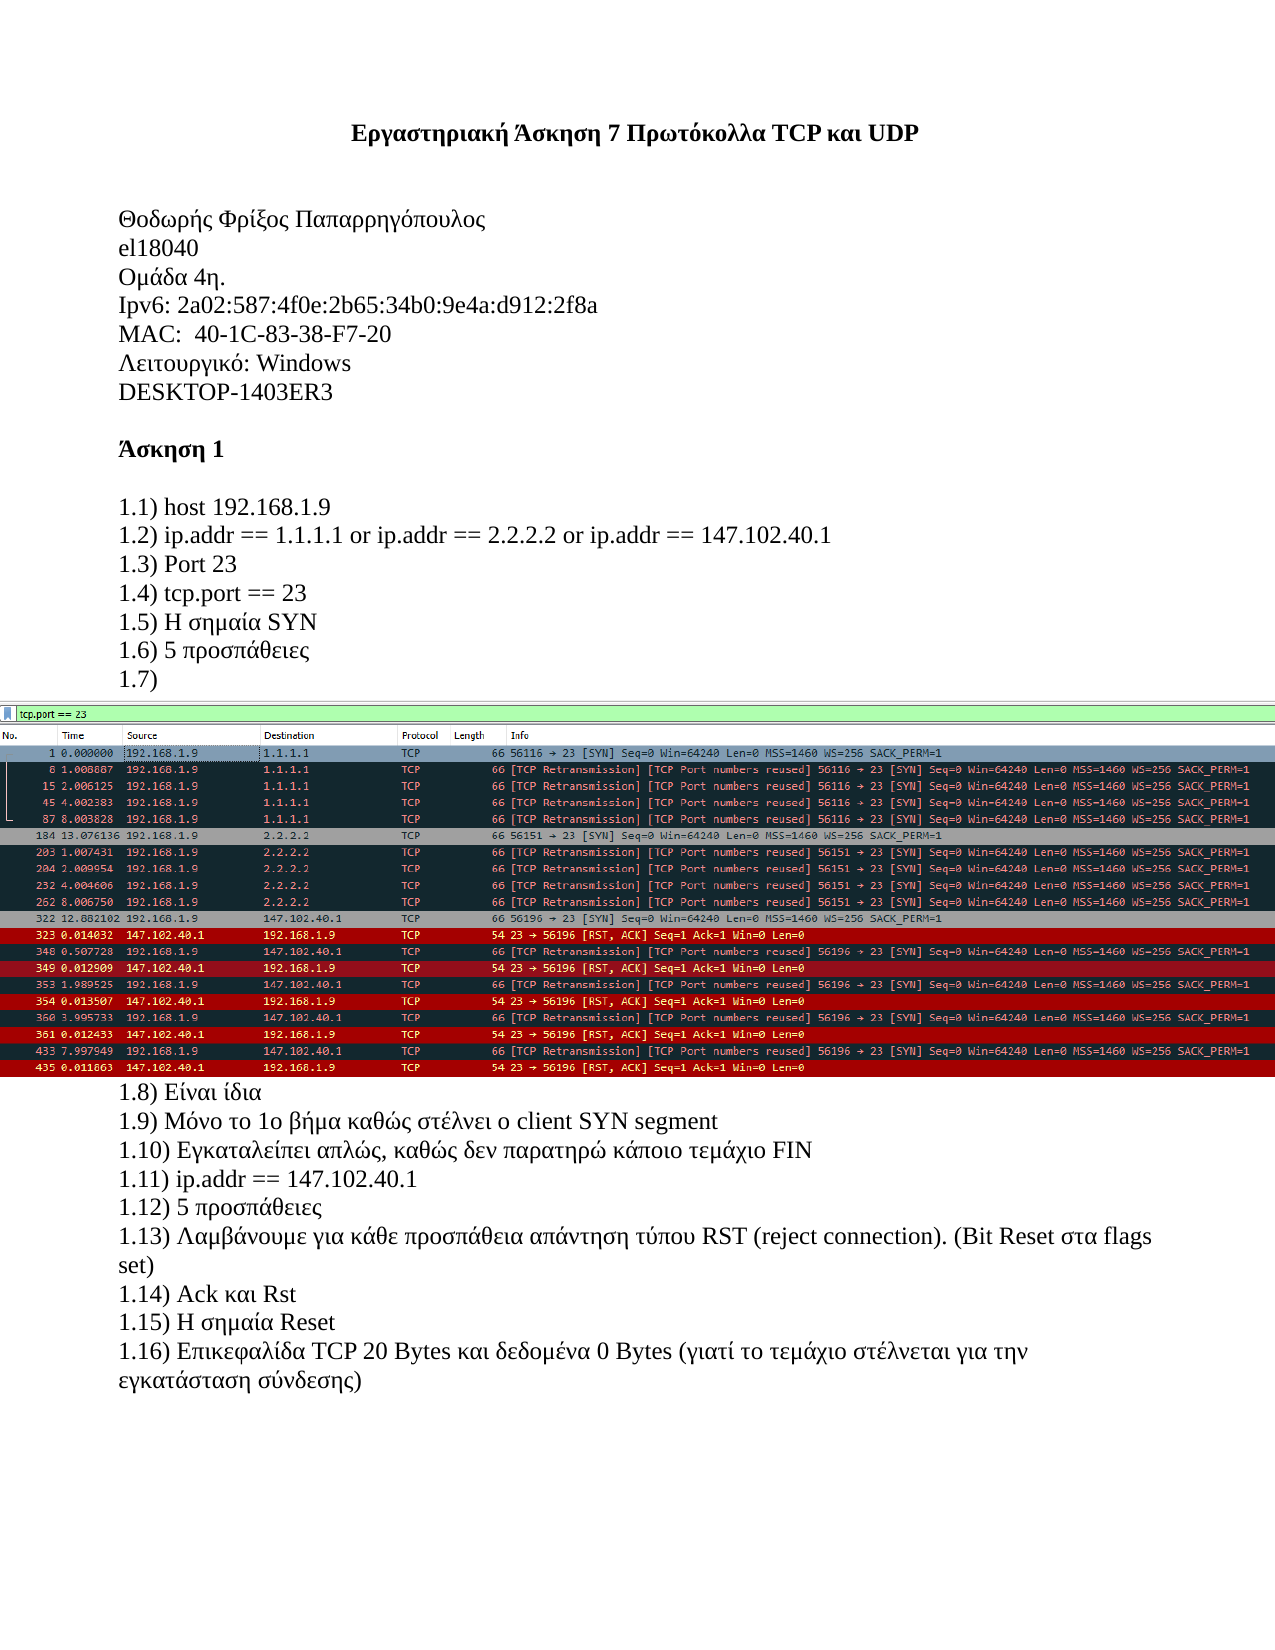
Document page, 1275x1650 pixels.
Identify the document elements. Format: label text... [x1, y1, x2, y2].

text 1.13) Λαμβάνουμε για κάθε προσπάθεια απάντηση τύπου RST (reject connection). (Bit Reset στα flags set) [118, 1221, 1157, 1279]
text DESKTOP-1403ER3 [118, 377, 1157, 406]
text 1.7) [118, 664, 1157, 693]
text Θοδωρής Φρίξος Παπαρρηγόπουλος [118, 204, 1157, 233]
text 1.4) tcp.port == 23 [118, 578, 1157, 607]
text Εργαστηριακή Άσκηση 7 Πρωτόκολλα TCP και UDP [118, 118, 1157, 147]
text 1.6) 5 προσπάθειες [118, 636, 1157, 664]
text Άσκηση 1 [118, 434, 1157, 463]
text el18040 [118, 233, 1157, 262]
picture [0, 700, 1275, 1078]
text 1.14) Ack και Rst [118, 1279, 1157, 1307]
text [118, 693, 1157, 700]
text 1.11) ip.addr == 147.102.40.1 [118, 1164, 1157, 1192]
text 1.1) host 192.168.1.9 [118, 492, 1157, 521]
text Ομάδα 4η. [118, 262, 1157, 291]
text 1.10) Εγκαταλείπει απλώς, καθώς δεν παρατηρώ κάποιο τεμάχιο FIN [118, 1135, 1157, 1164]
text Λειτουργικό: Windows [118, 348, 1157, 377]
text 1.16) Επικεφαλίδα TCP 20 Bytes και δεδομένα 0 Bytes (γιατί το τεμάχιο στέλνεται για την εγκατάσταση σύνδεσης) [118, 1336, 1157, 1394]
text 1.5) Η σημαία SYN [118, 607, 1157, 636]
text Ipv6: 2a02:587:4f0e:2b65:34b0:9e4a:d912:2f8a [118, 291, 1157, 319]
text 1.12) 5 προσπάθειες [118, 1192, 1157, 1221]
text 1.3) Port 23 [118, 549, 1157, 578]
text MAC: 40-1C-83-38-F7-20 [118, 319, 1157, 348]
text 1.15) Η σημαία Reset [118, 1307, 1157, 1336]
text 1.8) Είναι ίδια 1.9) Μόνο το 1ο βήμα καθώς στέλνει ο client SYN segment [118, 1078, 1157, 1135]
text 1.2) ip.addr == 1.1.1.1 or ip.addr == 2.2.2.2 or ip.addr == 147.102.40.1 [118, 521, 1157, 549]
